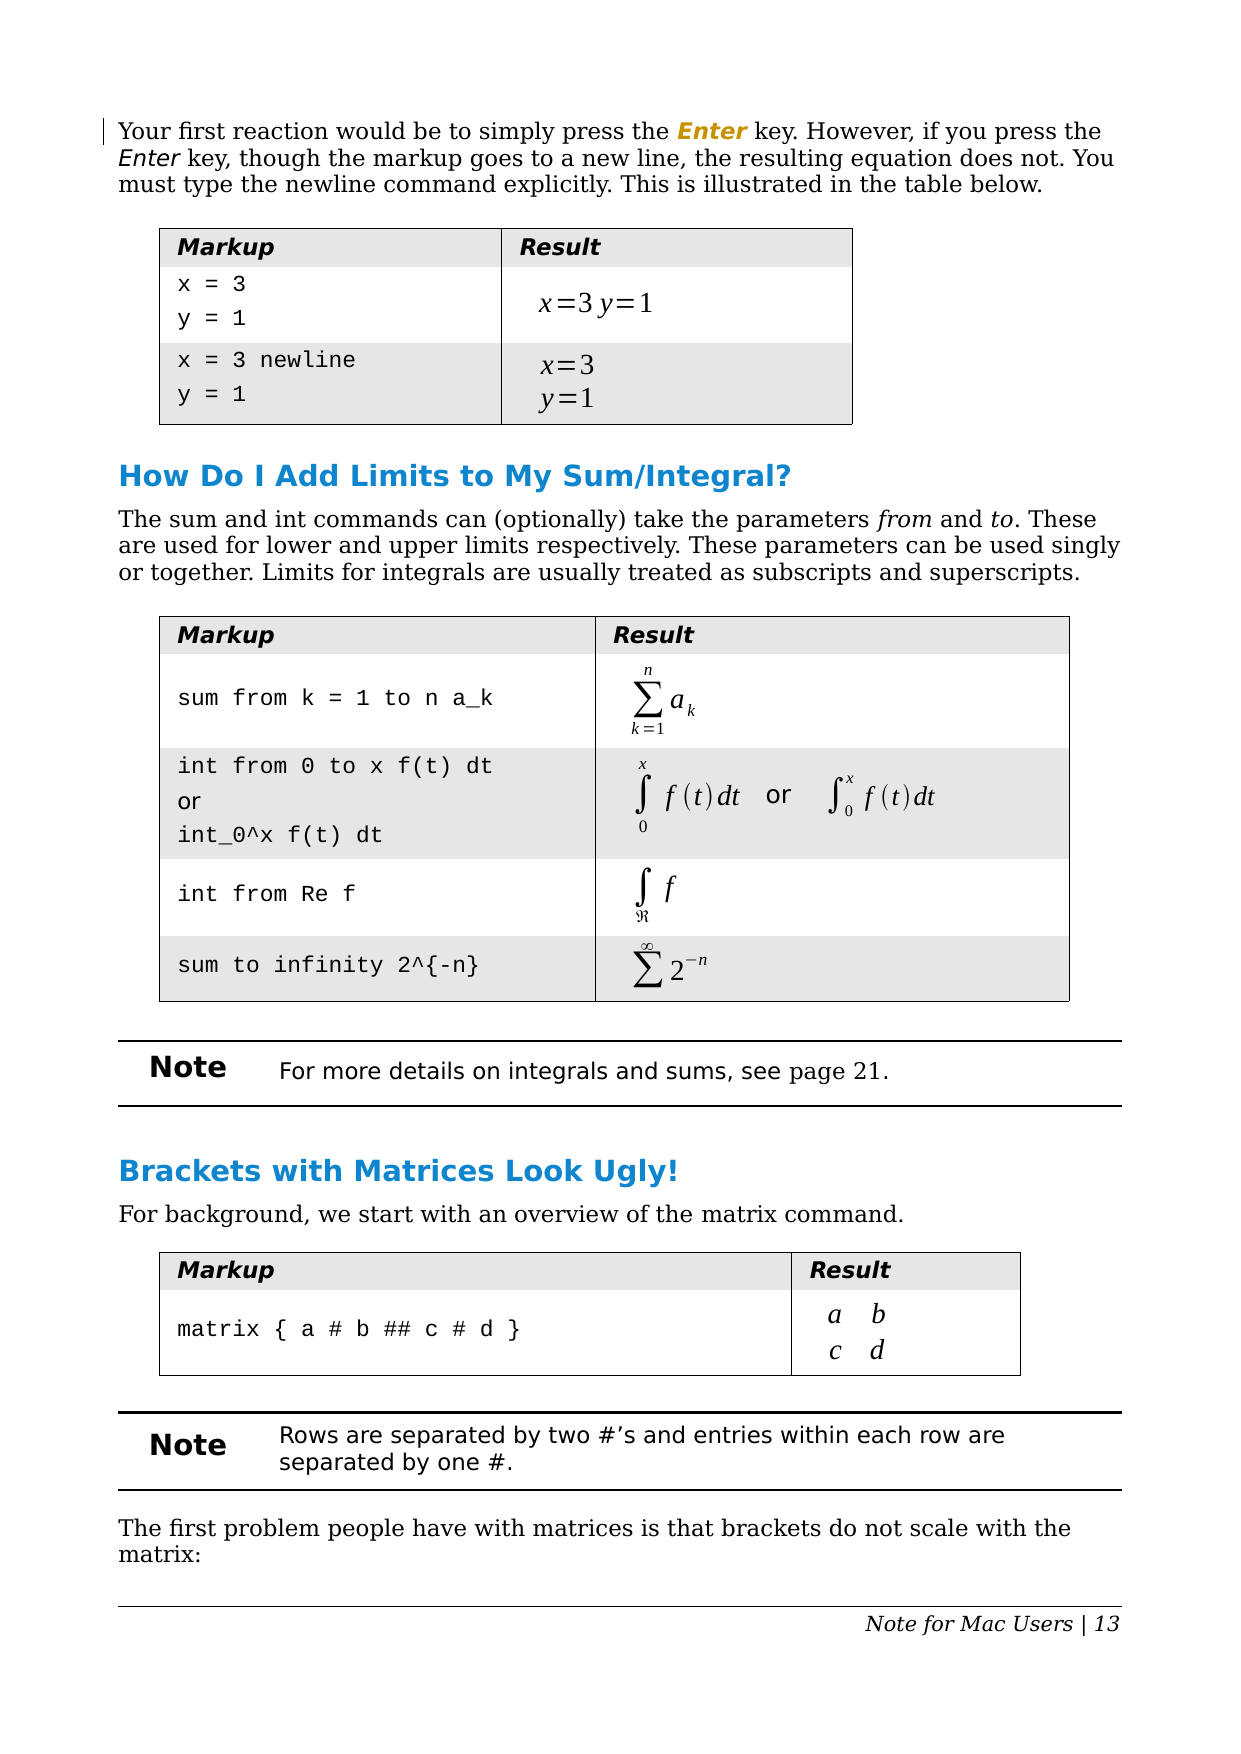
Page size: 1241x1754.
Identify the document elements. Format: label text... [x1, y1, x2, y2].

table_cell int from 0 to x f(t) dt or int_0^x f(t) dt [160, 748, 595, 859]
table_cell [502, 343, 852, 424]
subtitle Brackets with Matrices Look Ugly! [118, 1154, 1122, 1188]
table_cell x = 3 newline y = 1 [160, 343, 501, 424]
table_header Result [596, 617, 1069, 654]
table_header Note [118, 1414, 257, 1489]
table_header Result [792, 1253, 1020, 1290]
table_header Markup [160, 229, 501, 267]
table_cell sum to infinity 2^{-n} [160, 936, 595, 1001]
table_cell [596, 859, 1069, 936]
table_header Markup [160, 617, 595, 654]
table_cell or [596, 748, 1069, 859]
table_cell [792, 1290, 1020, 1375]
text The first problem people have with matrices is that brackets do not scale with the matrix: [118, 1515, 1122, 1568]
table_cell int from Re f [160, 859, 595, 936]
table_cell sum from k = 1 to n a_k [160, 654, 595, 748]
table_cell x = 3 y = 1 [160, 267, 501, 342]
table_header Markup [160, 1253, 791, 1290]
table_cell matrix { a # b ## c # d } [160, 1290, 791, 1375]
text The sum and int commands can (optionally) take the parameters from and to. These are used for lower and upper limits respectively. These parameters can be used singly or together. Limits for integrals are usually treated as subscripts and superscripts. [118, 506, 1122, 586]
text Your first reaction would be to simply press the Enter key. However, if you press the Enter key, though the markup goes to a new line, the resulting equation does not. You must type the newline command explicitly. This is illustrated in the table below. [118, 118, 1122, 198]
text For background, we start with an overview of the matrix command. [118, 1201, 1122, 1227]
table_header Result [502, 229, 852, 267]
table_header Rows are separated by two #’s and entries within each row are separated by one #. [258, 1414, 1122, 1489]
table_cell [596, 936, 1069, 1001]
table_header Note [118, 1042, 257, 1105]
subtitle How Do I Add Limits to My Sum/Integral? [118, 459, 1122, 493]
table_cell [596, 654, 1069, 748]
table_header For more details on integrals and sums, see page 21. [258, 1042, 1122, 1105]
table_cell [502, 267, 852, 342]
